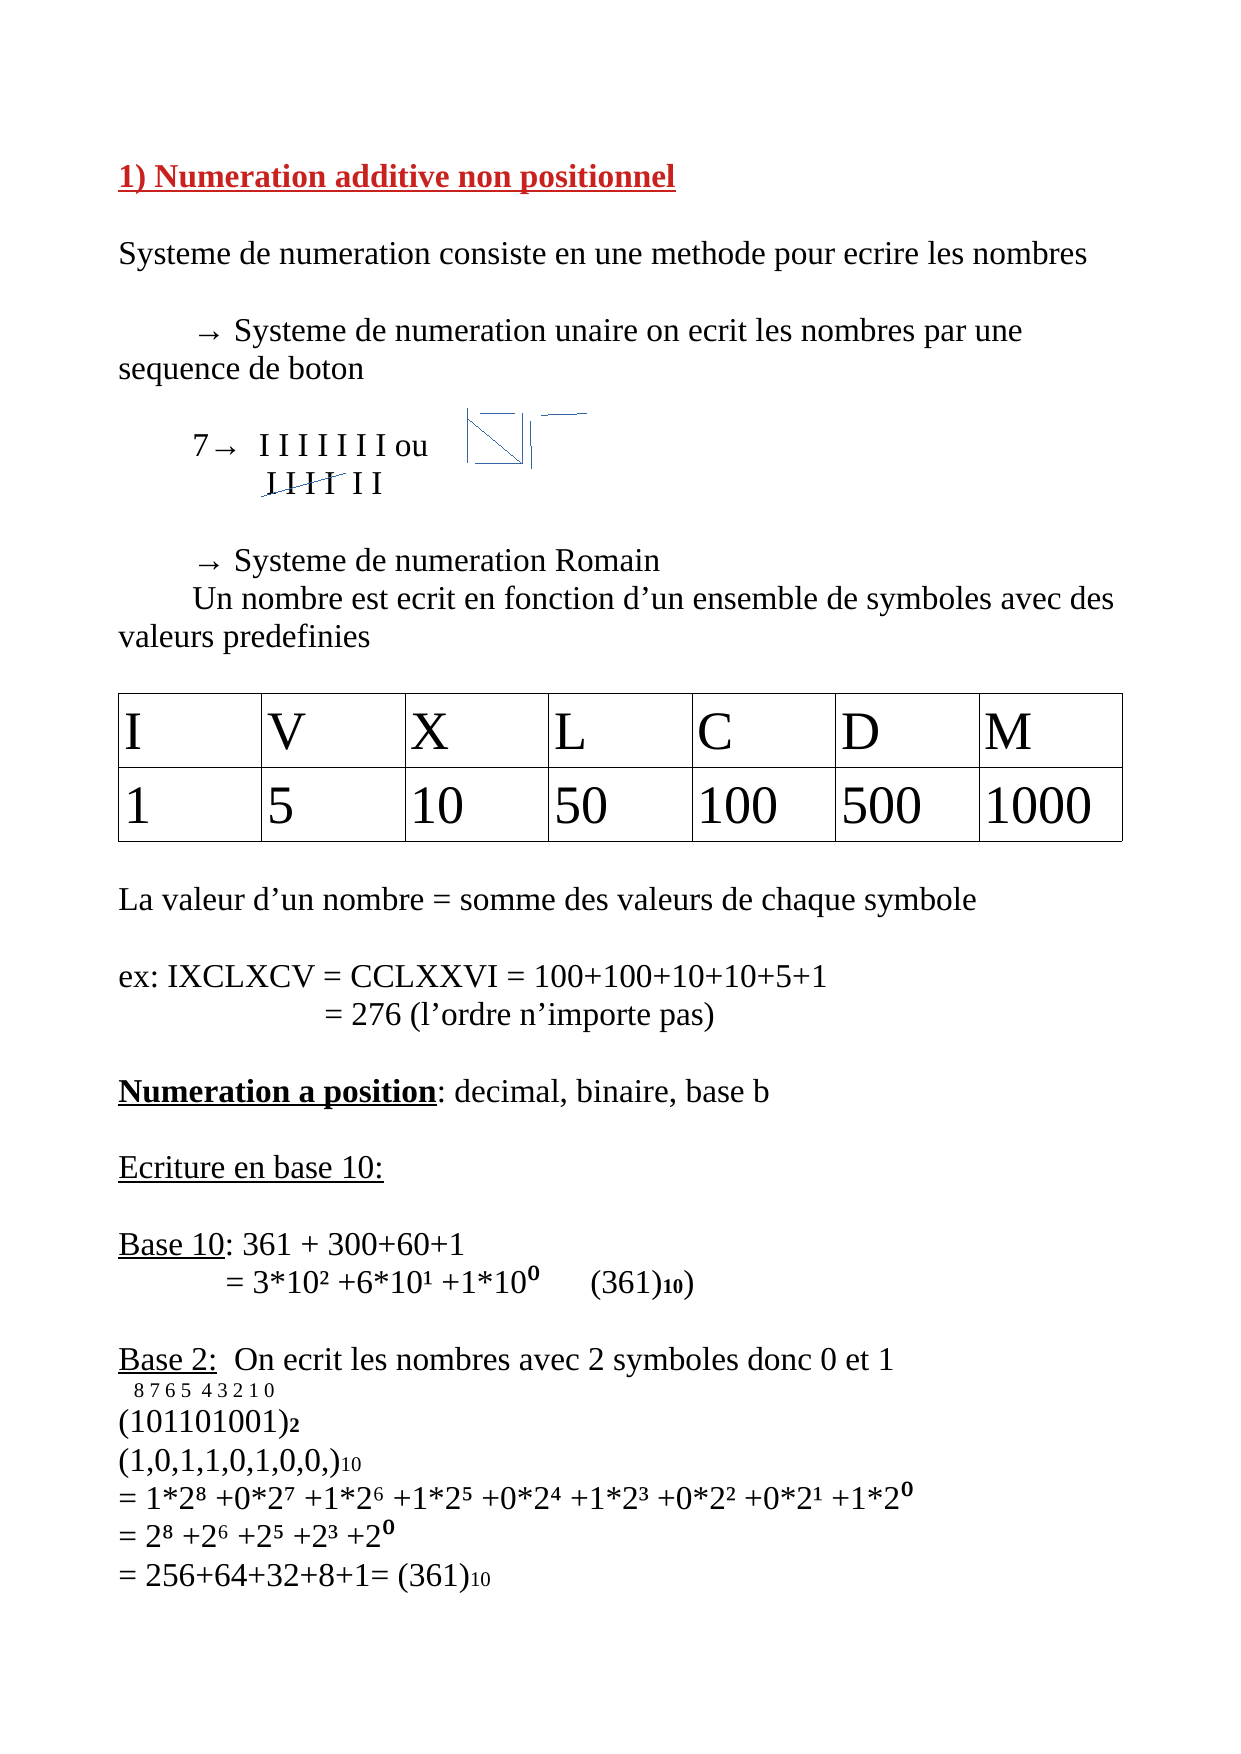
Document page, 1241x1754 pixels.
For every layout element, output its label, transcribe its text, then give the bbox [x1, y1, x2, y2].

text (101101001)2 [118, 1402, 1122, 1440]
text 8 7 6 5 4 3 2 1 0 [118, 1378, 1122, 1402]
text = 2⁸ +2⁶ +2⁵ +2³ +2⁰ [118, 1517, 1122, 1555]
text [523, 425, 1122, 463]
text = 276 (l’ordre n’importe pas) [118, 994, 1122, 1033]
table_header X [406, 694, 548, 767]
text La valeur d’un nombre = somme des valeurs de chaque symbole [118, 879, 1122, 918]
text 7→ I I I I I I I ou [118, 425, 467, 463]
text = 3*10² +6*10¹ +1*10⁰ (361)10) [118, 1263, 1122, 1301]
text = 1*2⁸ +0*2⁷ +1*2⁶ +1*2⁵ +0*2⁴ +1*2³ +0*2² +0*2¹ +1*2⁰ [118, 1478, 1122, 1517]
text ex: IXCLXCV = CCLXXVI = 100+100+10+10+5+1 [118, 956, 1122, 994]
text → Systeme de numeration Romain [118, 540, 1122, 578]
text Un nombre est ecrit en fonction d’un ensemble de symboles avec des valeurs predefinies [118, 578, 1122, 655]
text Systeme de numeration consiste en une methode pour ecrire les nombres [118, 233, 1122, 271]
table_cell 10 [406, 768, 548, 841]
text (1,0,1,1,0,1,0,0,)10 [118, 1440, 1122, 1478]
table_cell 500 [836, 768, 979, 841]
table_cell 1 [119, 768, 261, 841]
table_header V [262, 694, 405, 767]
text Base 2: On ecrit les nombres avec 2 symboles donc 0 et 1 [118, 1339, 1122, 1378]
text → Systeme de numeration unaire on ecrit les nombres par une sequence de boton [118, 310, 1122, 386]
table_header M [980, 694, 1122, 767]
table_cell 100 [693, 768, 835, 841]
text Numeration a position: decimal, binaire, base b [118, 1071, 1122, 1109]
text I I I I I I [118, 463, 1122, 501]
text [468, 425, 522, 463]
table_cell 50 [549, 768, 692, 841]
text Base 10: 361 + 300+60+1 [118, 1224, 1122, 1263]
table_header D [836, 694, 979, 767]
text = 256+64+32+8+1= (361)10 [118, 1555, 1122, 1593]
text Ecriture en base 10: [118, 1148, 1122, 1186]
table_cell 1000 [980, 768, 1122, 841]
table_header L [549, 694, 692, 767]
text 1) Numeration additive non positionnel [118, 156, 1122, 195]
table_header C [693, 694, 835, 767]
table_cell 5 [262, 768, 405, 841]
table_header I [119, 694, 261, 767]
